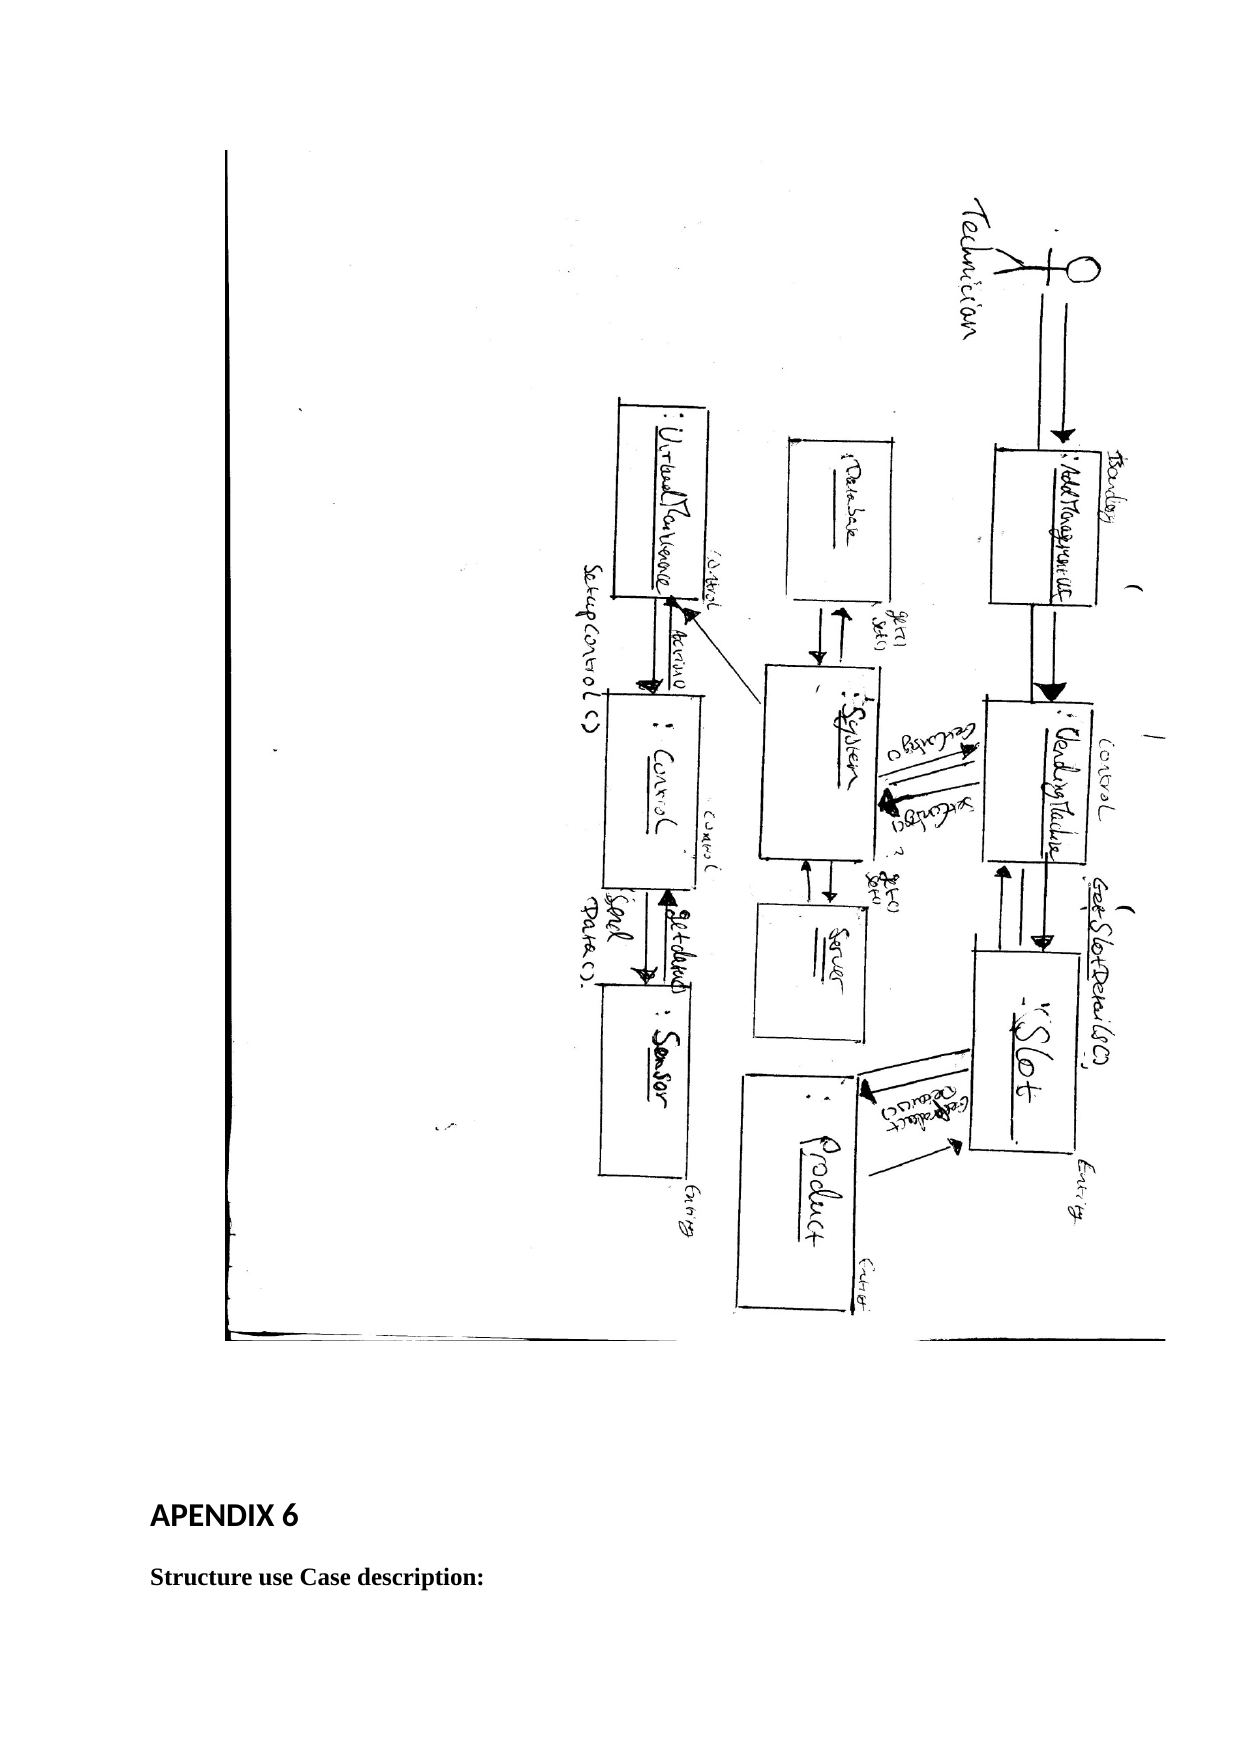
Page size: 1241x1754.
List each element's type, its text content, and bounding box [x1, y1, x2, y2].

picture [225, 150, 1166, 1341]
text APENDIX 6 [150, 1494, 1090, 1535]
text Structure use Case description: [150, 1562, 1090, 1591]
